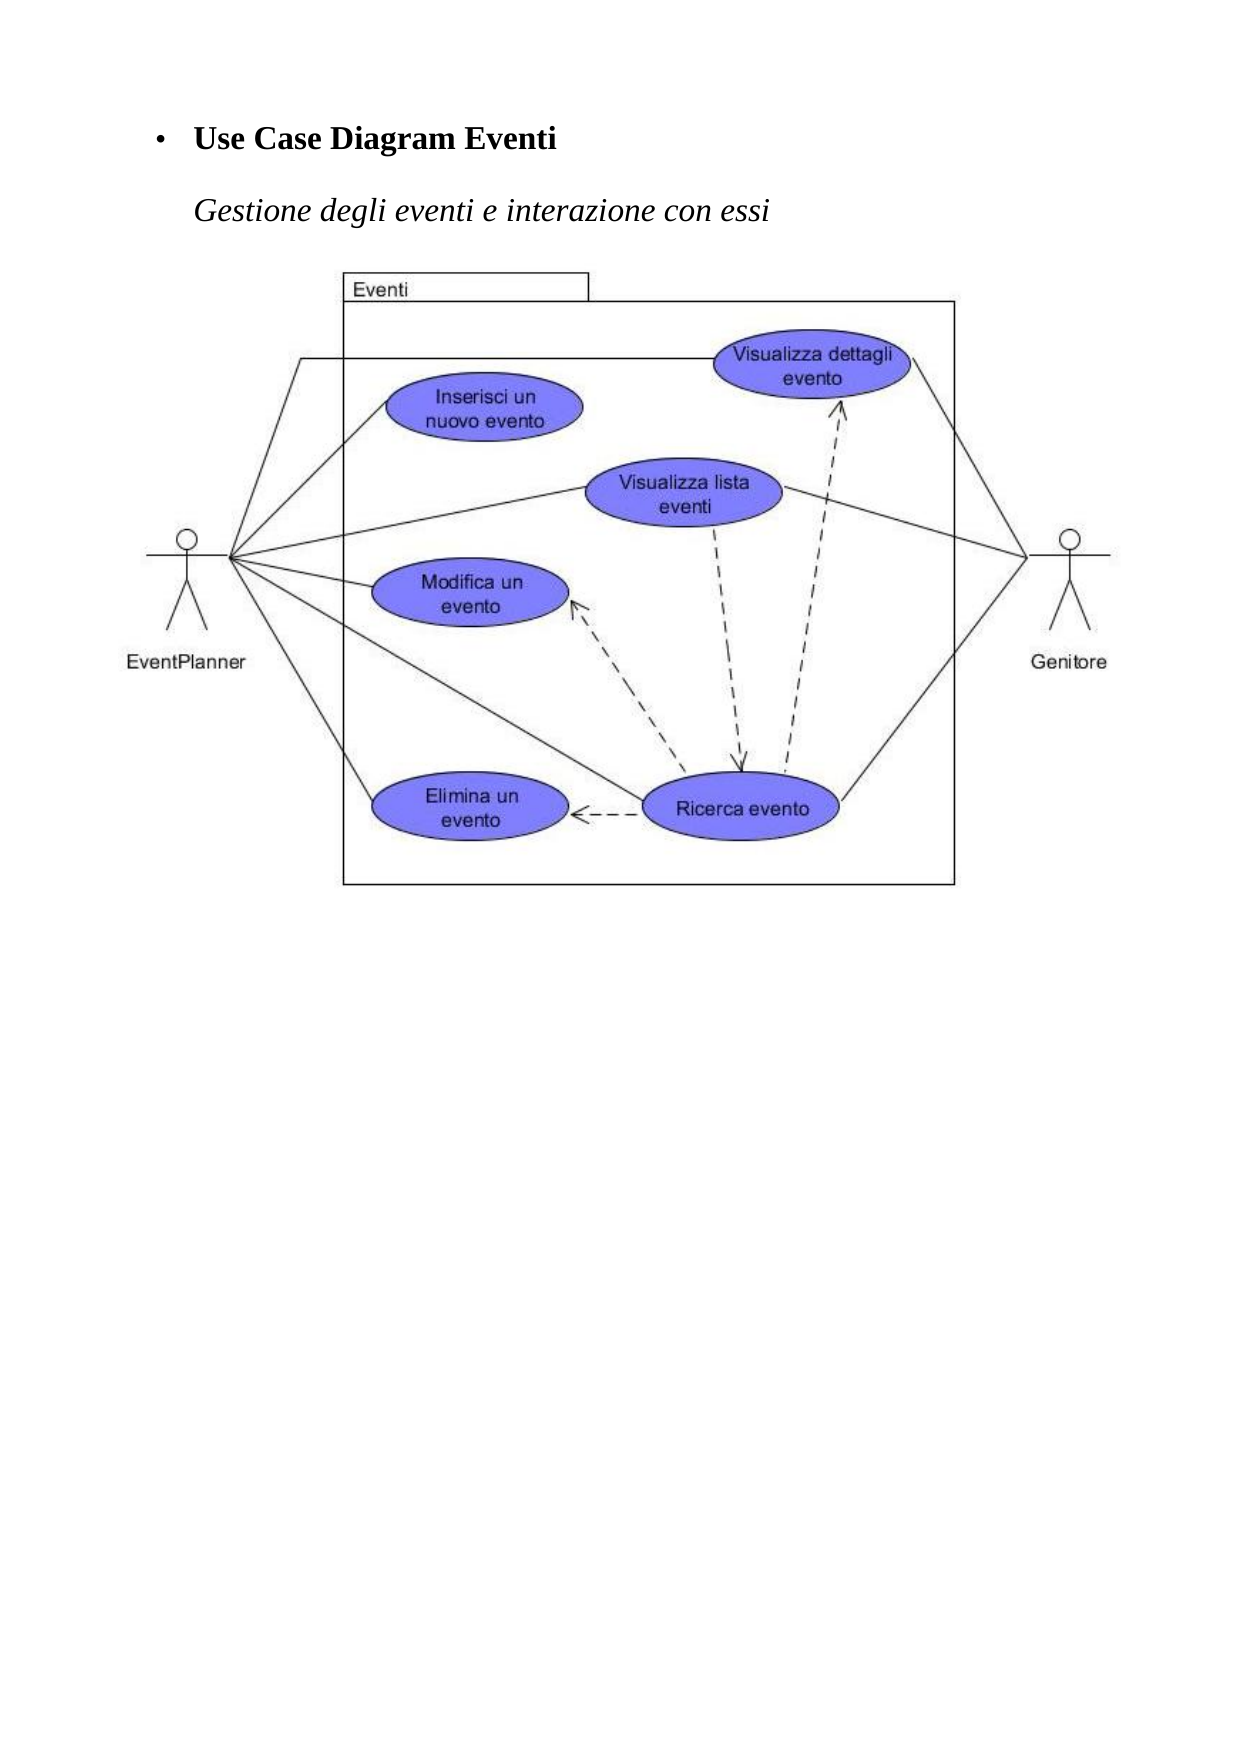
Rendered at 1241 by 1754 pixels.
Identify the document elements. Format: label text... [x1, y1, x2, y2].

list Gestione degli eventi e interazione con essi [156, 190, 1122, 228]
list Use Case Diagram Eventi [156, 118, 1122, 156]
picture [118, 261, 1122, 914]
